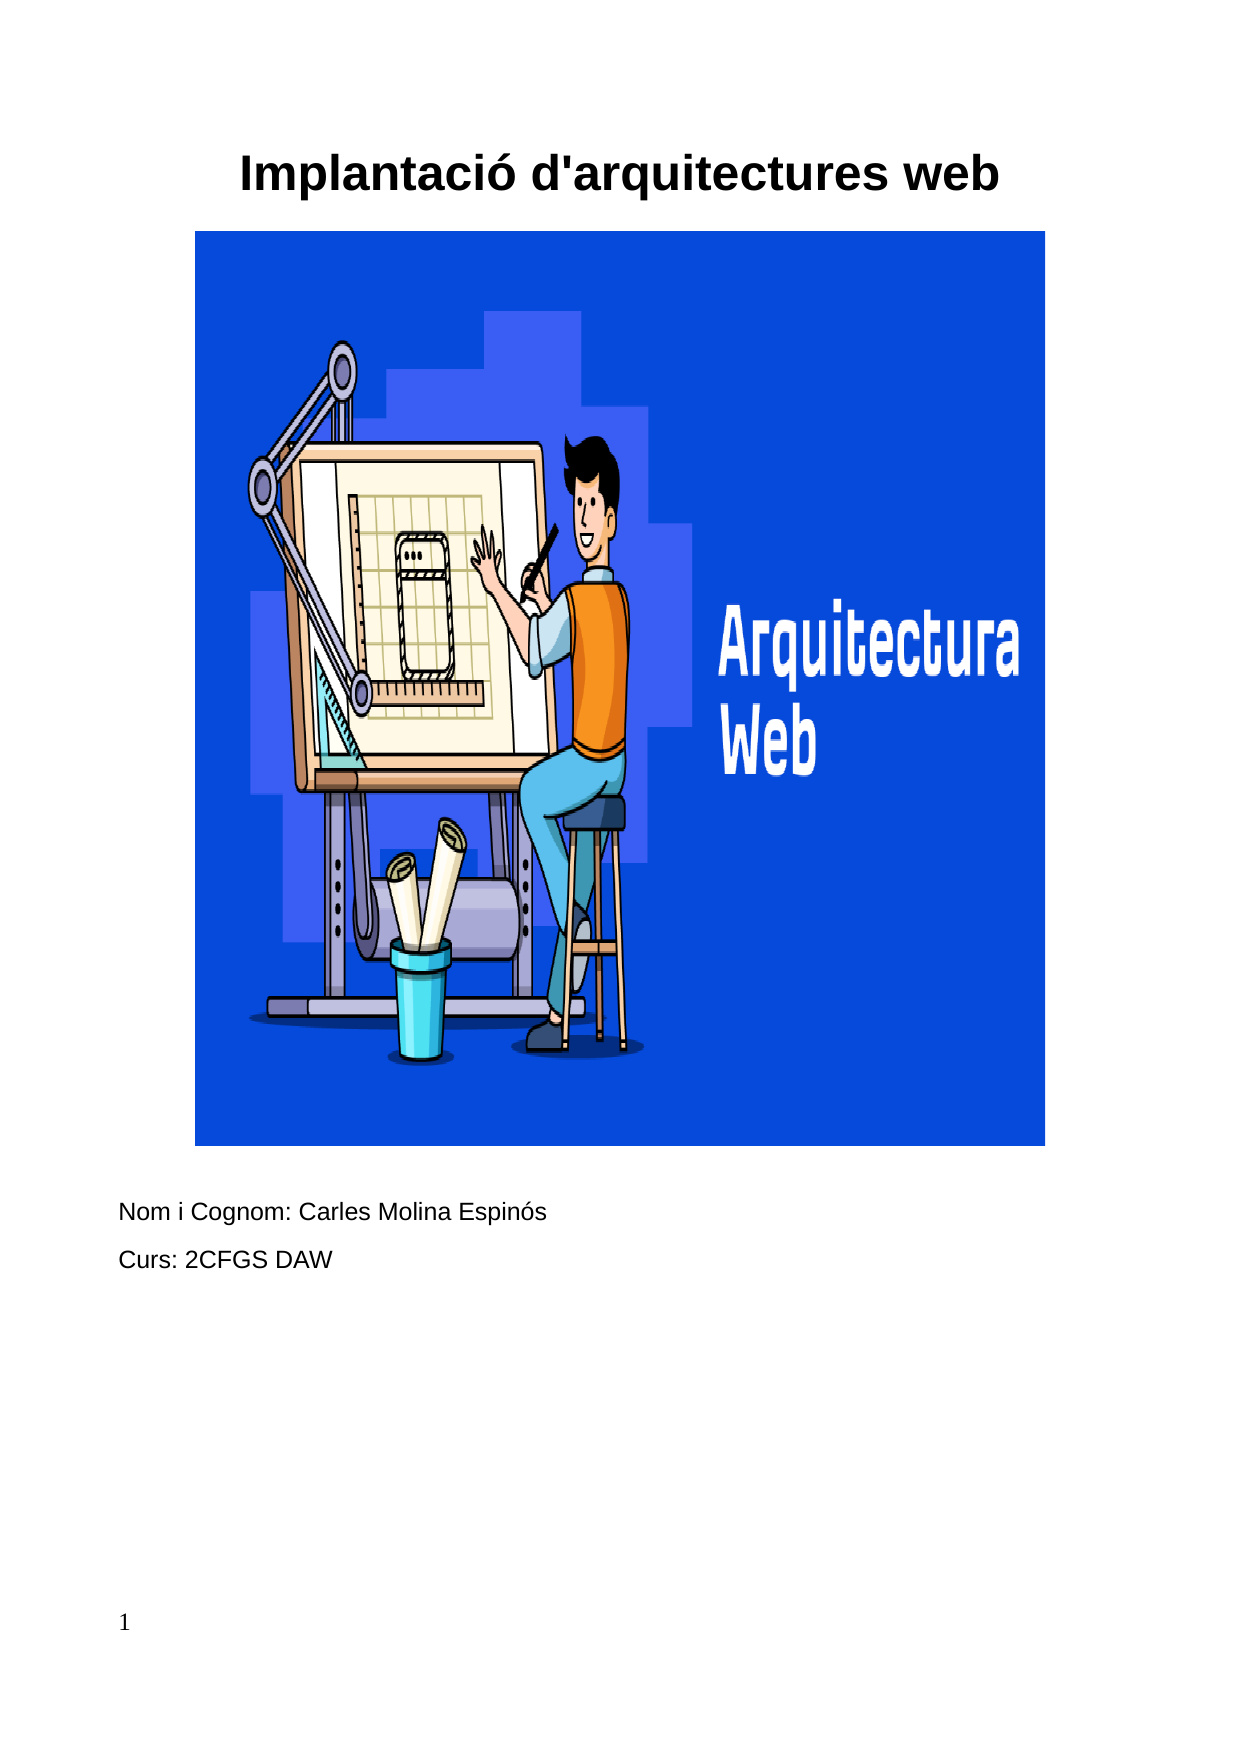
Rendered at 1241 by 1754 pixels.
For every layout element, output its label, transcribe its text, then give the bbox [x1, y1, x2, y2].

text Nom i Cognom: Carles Molina Espinós [118, 1197, 1122, 1226]
picture [195, 231, 1045, 1146]
text Curs: 2CFGS DAW [118, 1245, 1122, 1273]
title Implantació d'arquitectures web [118, 143, 1122, 201]
